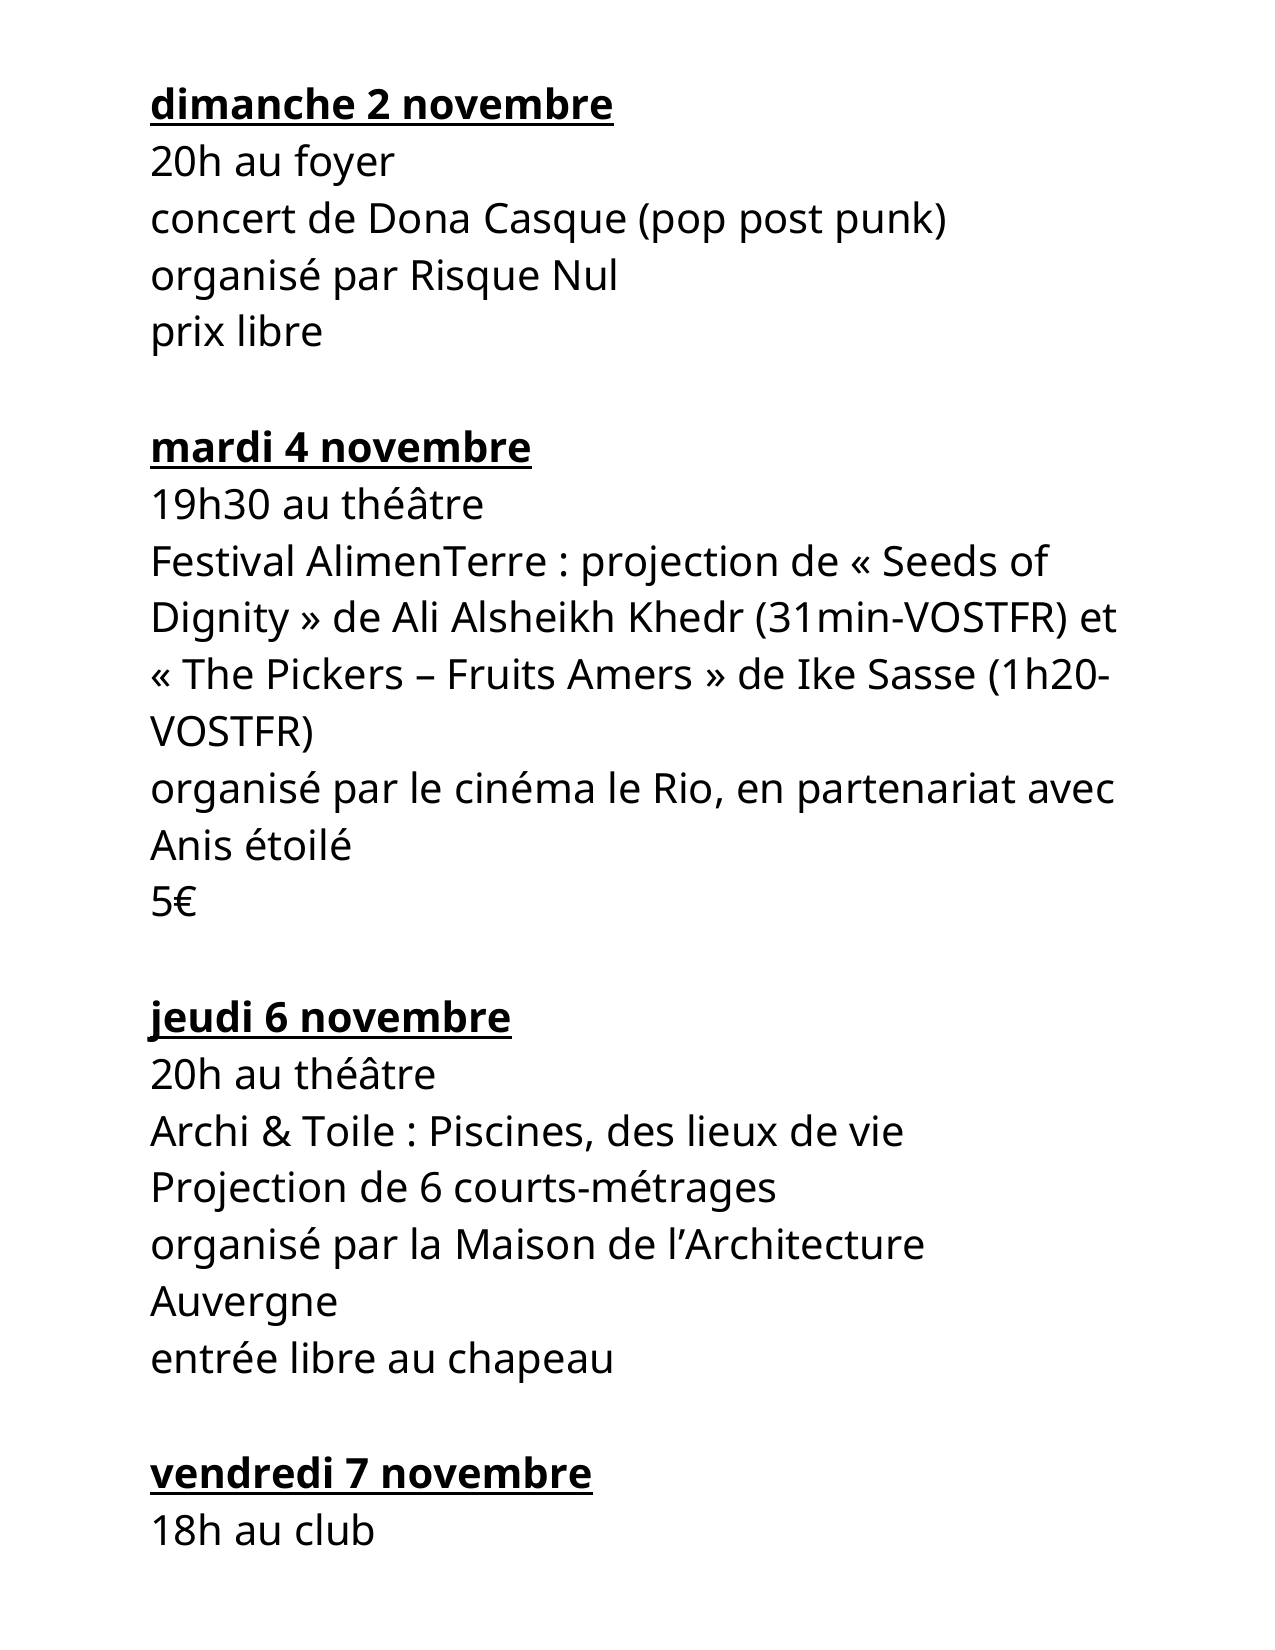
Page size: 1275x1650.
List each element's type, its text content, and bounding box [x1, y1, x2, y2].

subtitle jeudi 6 novembre [150, 988, 1125, 1045]
subtitle vendredi 7 novembre [150, 1444, 1125, 1501]
text prix libre [150, 302, 1125, 359]
text entrée libre au chapeau [150, 1328, 1125, 1385]
text organisé par la Maison de l’Architecture Auvergne [150, 1215, 1125, 1328]
text Festival AlimenTerre : projection de « Seeds of Dignity » de Ali Alsheikh Khedr (31min-VOSTFR) et « The Pickers – Fruits Amers » de Ike Sasse (1h20-VOSTFR) [150, 531, 1125, 758]
text concert de Dona Casque (pop post punk) [150, 188, 1125, 245]
text Projection de 6 courts-métrages [150, 1158, 1125, 1215]
subtitle mardi 4 novembre [150, 418, 1125, 475]
text 18h au club [150, 1501, 1125, 1558]
text 5€ [150, 872, 1125, 929]
subtitle dimanche 2 novembre [150, 75, 1125, 132]
text 20h au foyer [150, 132, 1125, 188]
text 19h30 au théâtre [150, 475, 1125, 531]
text organisé par Risque Nul [150, 245, 1125, 302]
text Archi & Toile : Piscines, des lieux de vie [150, 1101, 1125, 1158]
text 20h au théâtre [150, 1045, 1125, 1101]
text organisé par le cinéma le Rio, en partenariat avec Anis étoilé [150, 758, 1125, 872]
